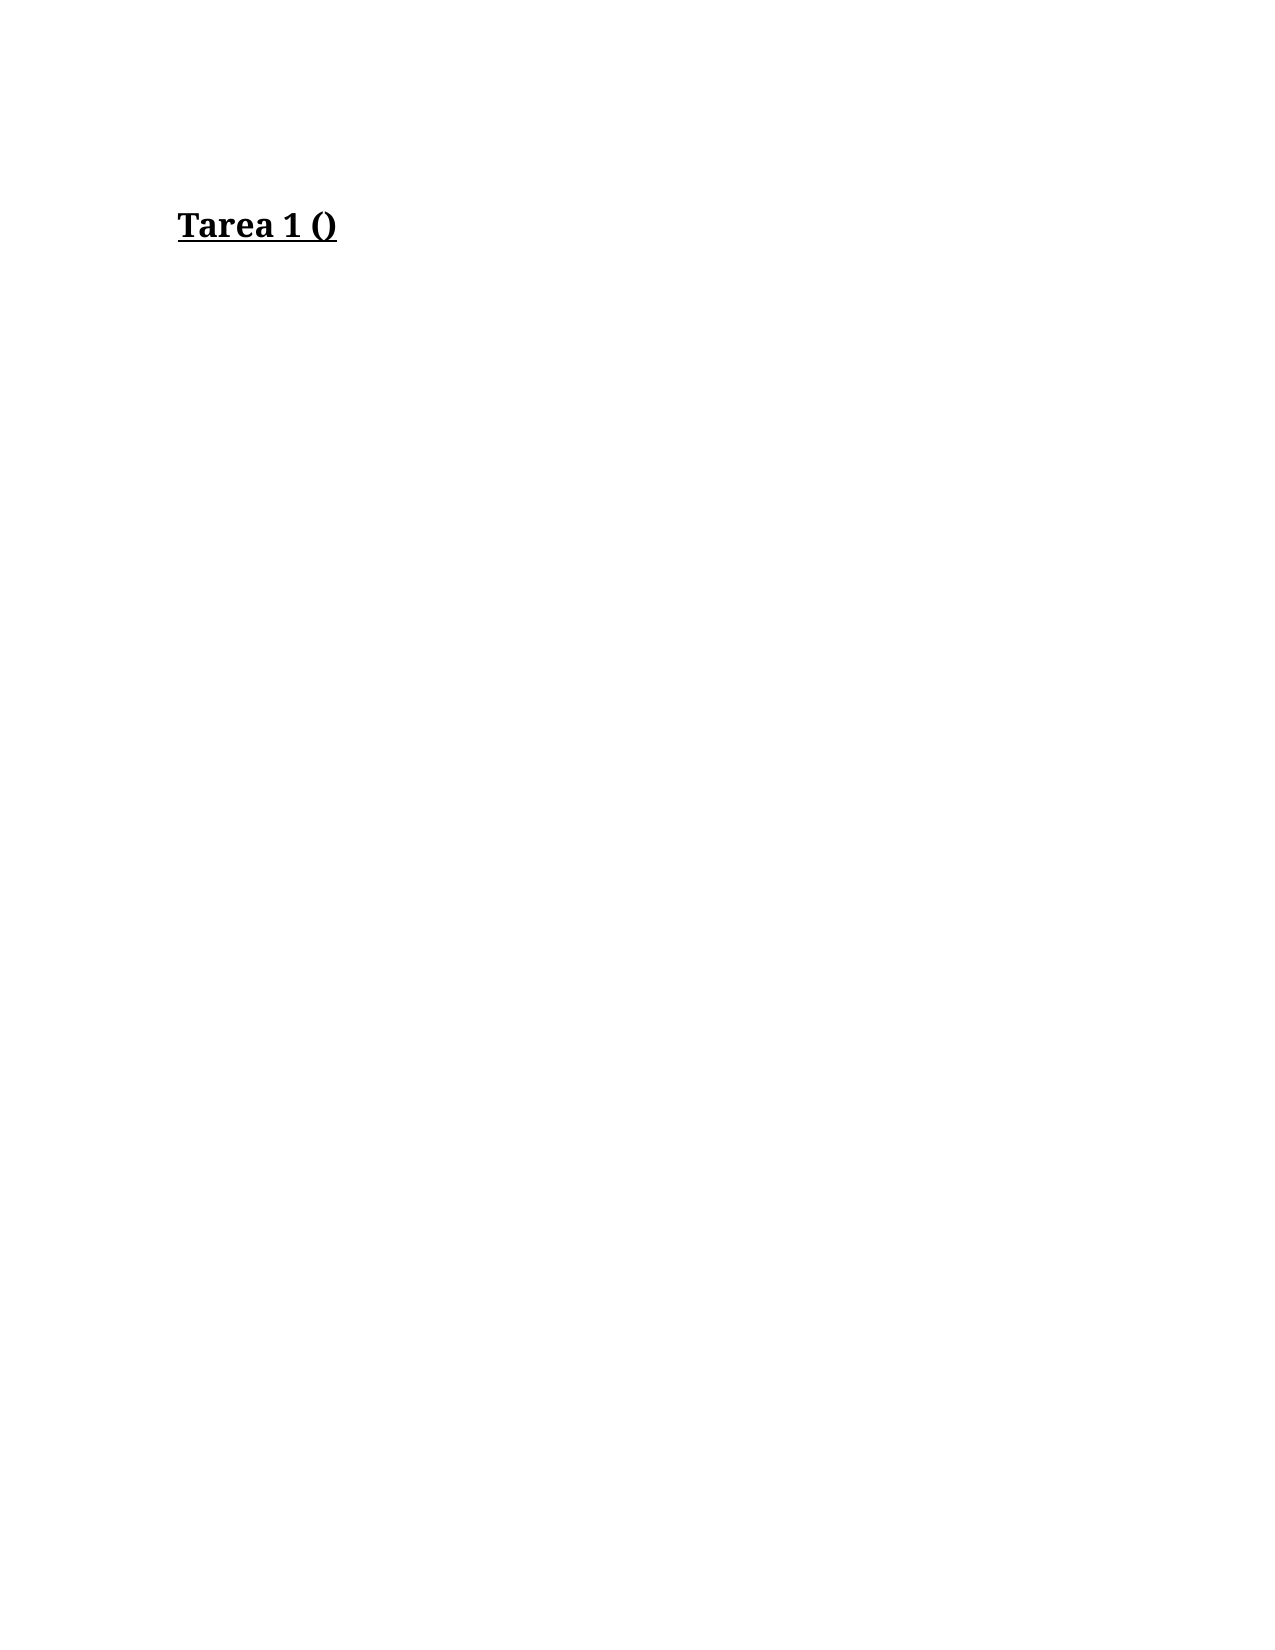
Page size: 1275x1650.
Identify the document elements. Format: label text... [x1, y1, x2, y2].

subtitle Tarea 1 () [177, 201, 1098, 247]
